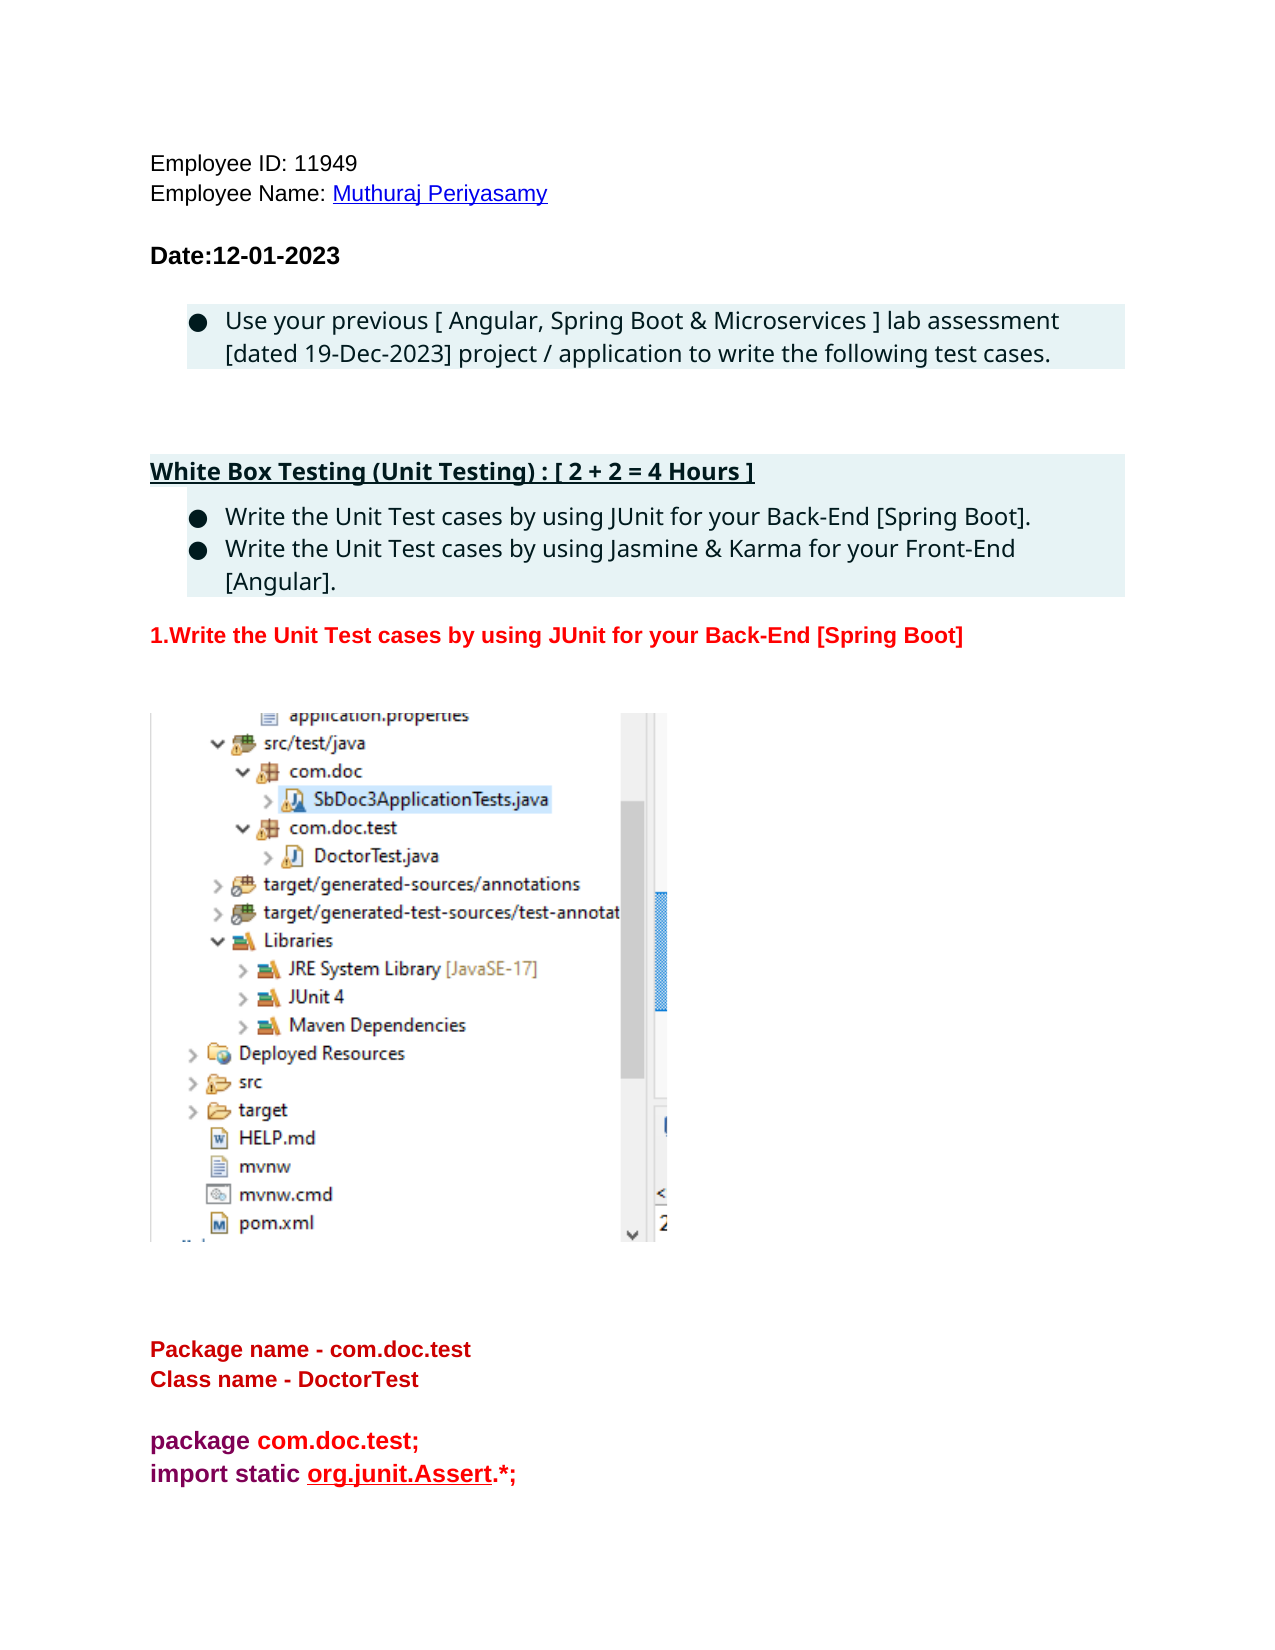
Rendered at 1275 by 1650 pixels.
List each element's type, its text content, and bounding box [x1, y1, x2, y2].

text Employee Name: Muthuraj Periyasamy [150, 180, 1125, 207]
list Write the Unit Test cases by using Jasmine & Karma for your Front-End [Angular]. [187, 532, 1125, 597]
picture [150, 713, 668, 1242]
text Package name - com.doc.test [150, 1336, 1125, 1362]
text Class name - DoctorTest [150, 1366, 1125, 1392]
text Employee ID: 11949 [150, 150, 1125, 176]
text Date:12-01-2023 [150, 241, 1125, 269]
text package com.doc.test; [150, 1426, 1125, 1455]
text 1.Write the Unit Test cases by using JUnit for your Back-End [Spring Boot] [150, 622, 1125, 649]
list Use your previous [ Angular, Spring Boot & Microservices ] lab assessment [dated 19-Dec-2023] project / application to write the following test cases. [187, 304, 1125, 369]
list Write the Unit Test cases by using JUnit for your Back-End [Spring Boot]. [187, 499, 1125, 532]
text White Box Testing (Unit Testing) : [ 2 + 2 = 4 Hours ] [150, 454, 1125, 487]
text import static org.junit.Assert.*; [150, 1459, 1125, 1488]
